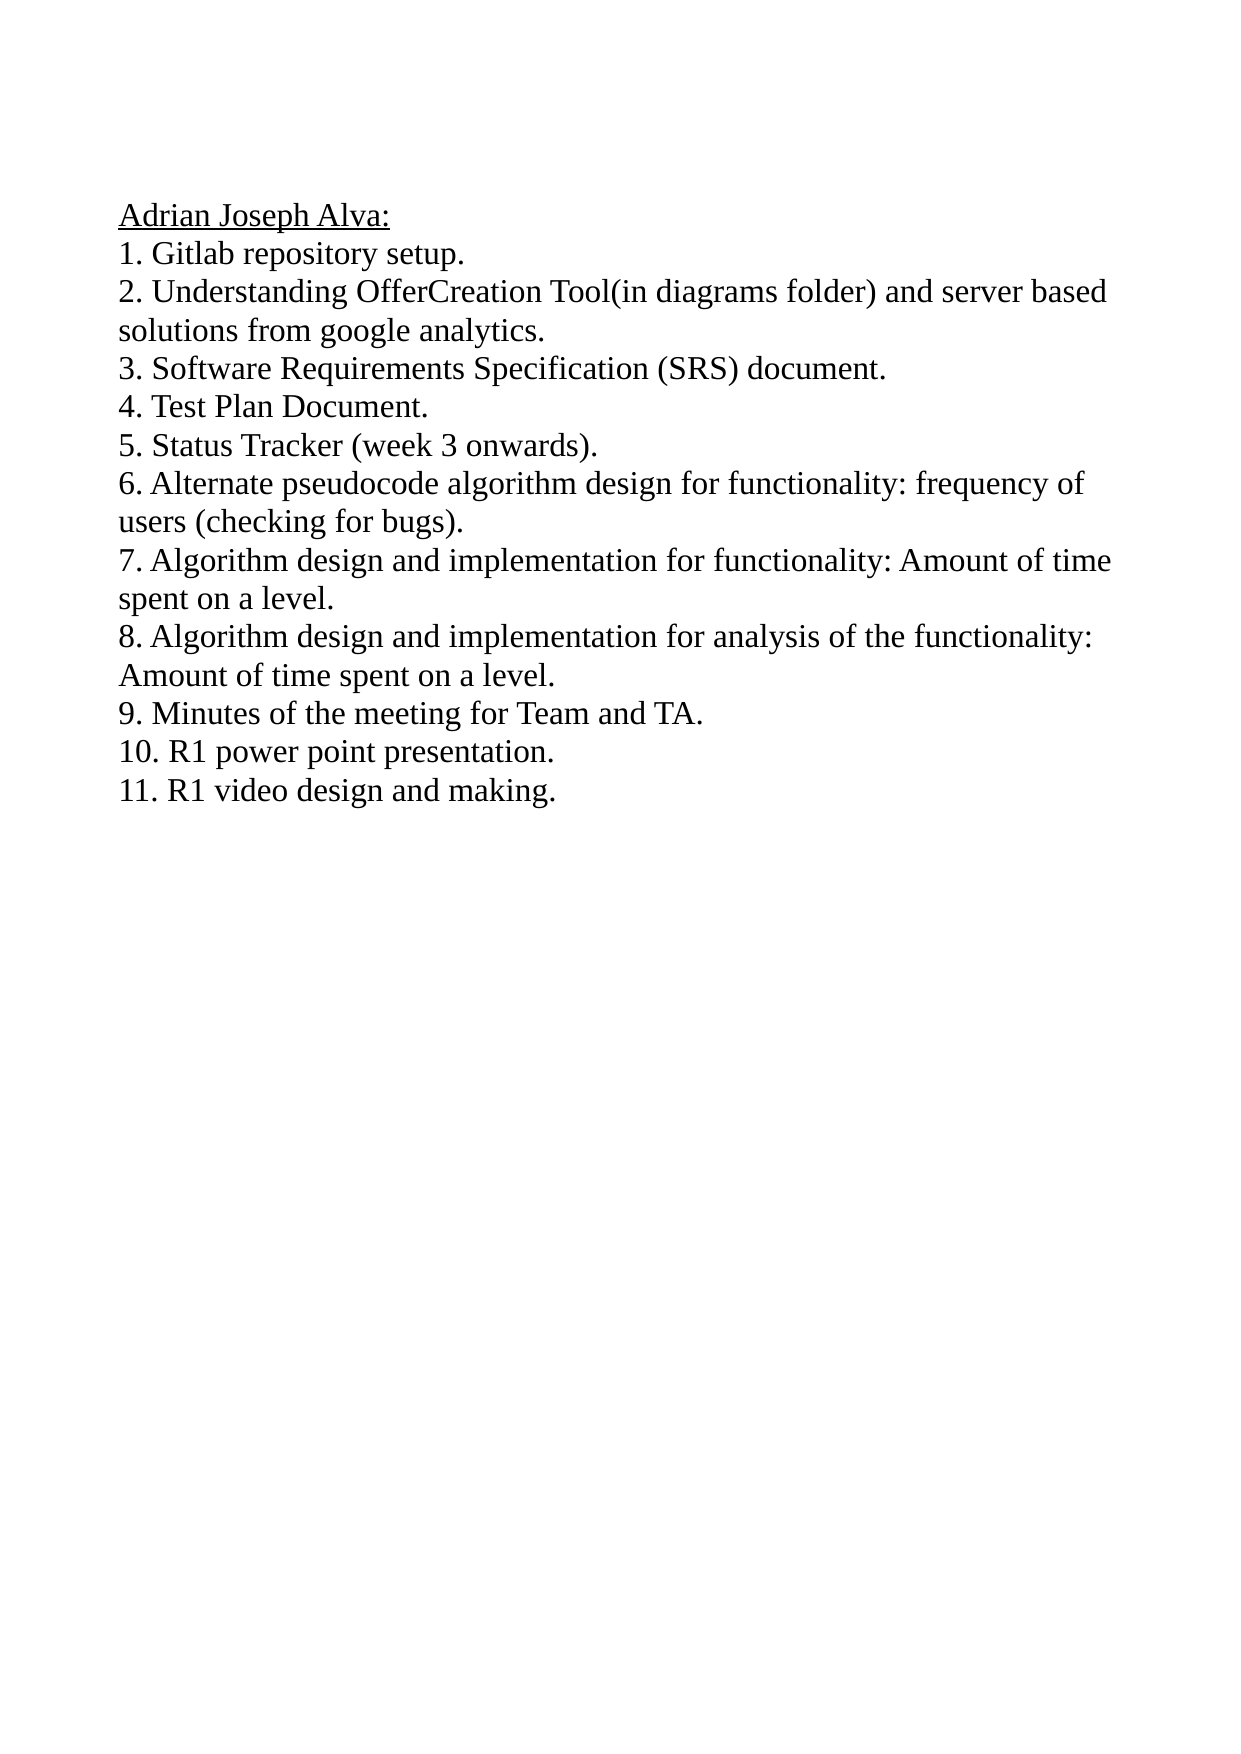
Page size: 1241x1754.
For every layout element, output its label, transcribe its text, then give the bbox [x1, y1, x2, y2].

text 4. Test Plan Document. [118, 386, 1122, 425]
text 11. R1 video design and making. [118, 770, 1122, 808]
text 2. Understanding OfferCreation Tool(in diagrams folder) and server based solutions from google analytics. [118, 271, 1122, 348]
text 1. Gitlab repository setup. [118, 233, 1122, 271]
text 10. R1 power point presentation. [118, 731, 1122, 770]
text 7. Algorithm design and implementation for functionality: Amount of time spent on a level. [118, 540, 1122, 616]
text 8. Algorithm design and implementation for analysis of the functionality: Amount of time spent on a level. [118, 616, 1122, 693]
text 9. Minutes of the meeting for Team and TA. [118, 693, 1122, 731]
text Adrian Joseph Alva: [118, 195, 1122, 233]
text 3. Software Requirements Specification (SRS) document. [118, 348, 1122, 386]
text 5. Status Tracker (week 3 onwards). [118, 425, 1122, 463]
text 6. Alternate pseudocode algorithm design for functionality: frequency of users (checking for bugs). [118, 463, 1122, 540]
